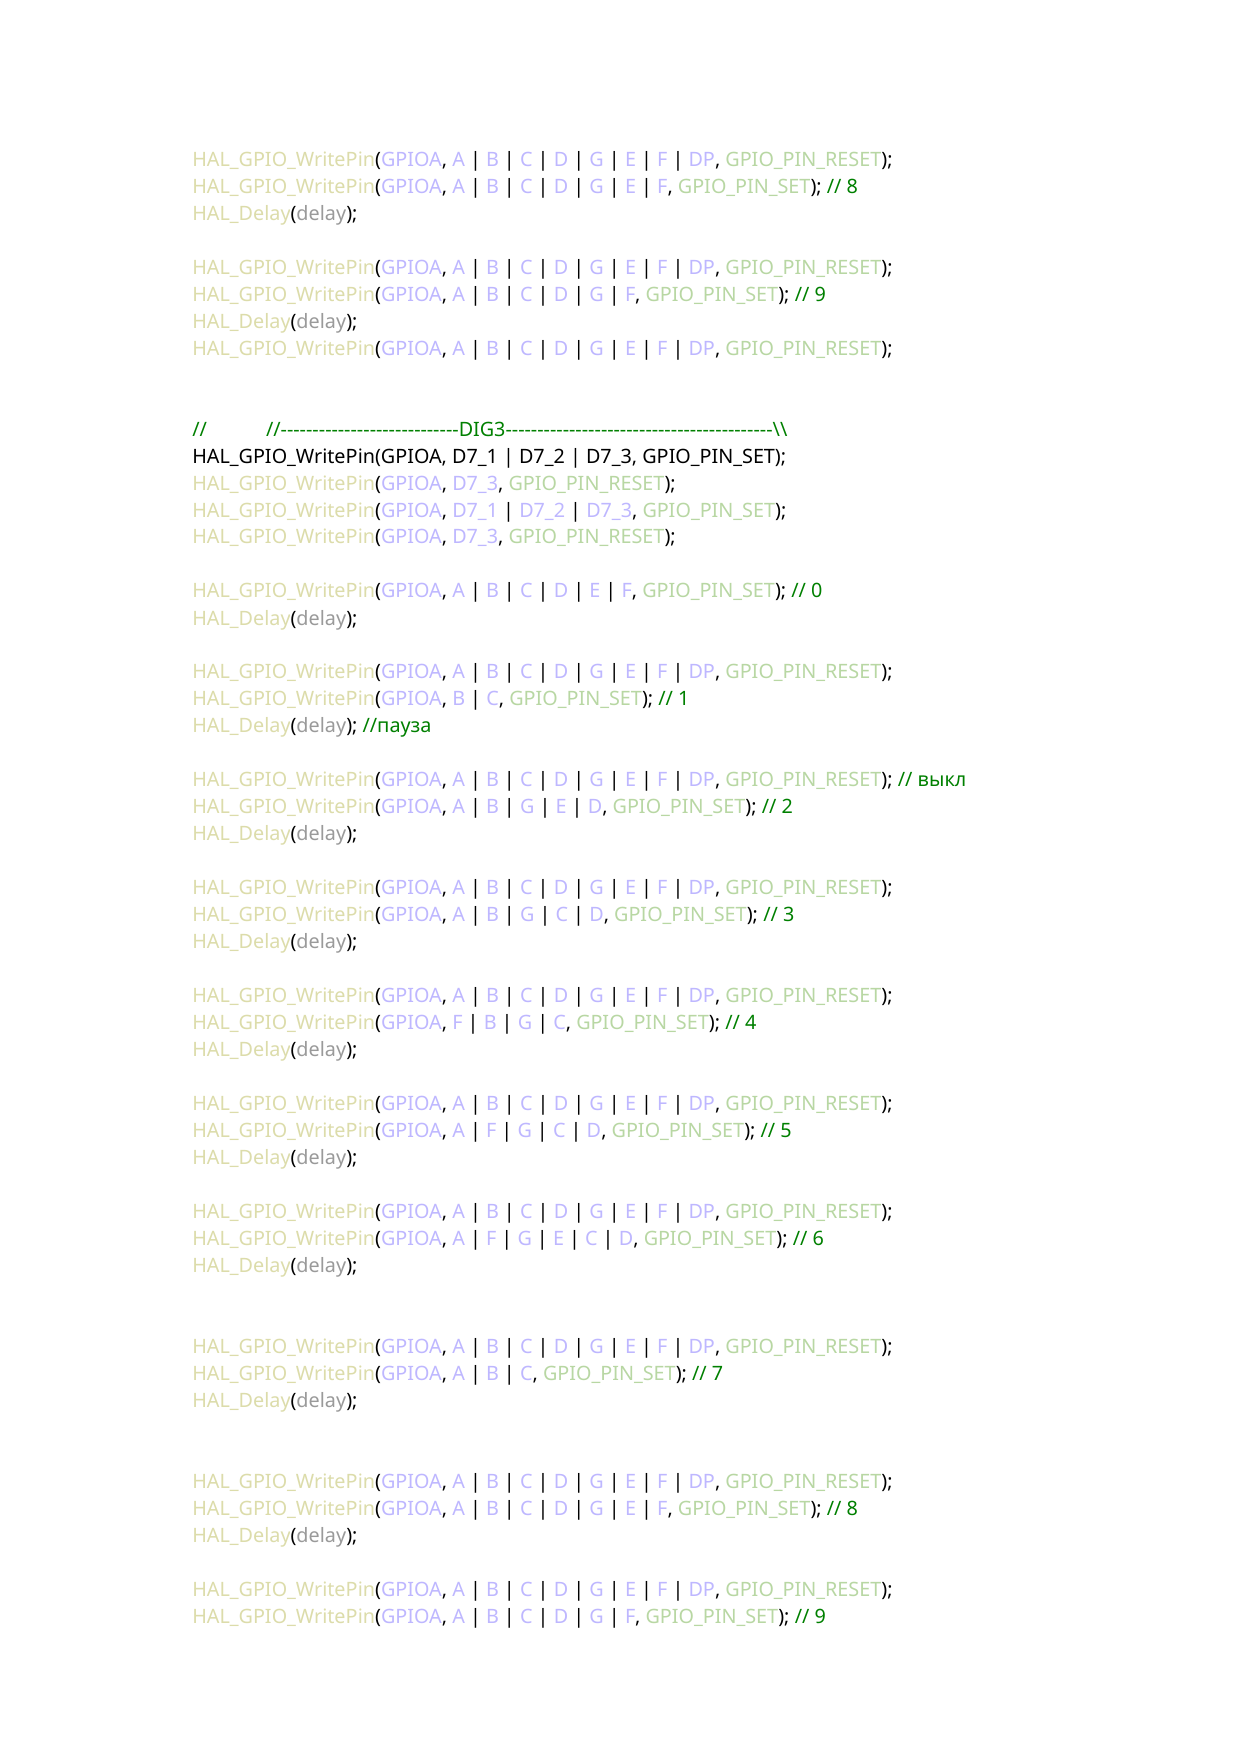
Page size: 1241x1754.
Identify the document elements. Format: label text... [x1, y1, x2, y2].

text HAL_GPIO_WritePin(GPIOA, A | B | C | D | G | E | F | DP, GPIO_PIN_RESET); [118, 145, 1122, 172]
text HAL_GPIO_WritePin(GPIOA, A | B | C | D | G | E | F, GPIO_PIN_SET); // 8 [118, 172, 1122, 199]
text HAL_GPIO_WritePin(GPIOA, A | B | G | E | D, GPIO_PIN_SET); // 2 [118, 793, 1122, 819]
text HAL_GPIO_WritePin(GPIOA, B | C, GPIO_PIN_SET); // 1 [118, 685, 1122, 712]
text HAL_Delay(delay); [118, 1386, 1122, 1413]
text HAL_GPIO_WritePin(GPIOA, D7_1 | D7_2 | D7_3, GPIO_PIN_SET); [118, 442, 1122, 469]
text HAL_Delay(delay); [118, 1521, 1122, 1548]
text HAL_GPIO_WritePin(GPIOA, A | B | C | D | E | F, GPIO_PIN_SET); // 0 [118, 577, 1122, 604]
text HAL_GPIO_WritePin(GPIOA, A | B | C | D | G | E | F | DP, GPIO_PIN_RESET); [118, 1089, 1122, 1116]
text HAL_GPIO_WritePin(GPIOA, A | B | C | D | G | F, GPIO_PIN_SET); // 9 [118, 280, 1122, 307]
text HAL_Delay(delay); //пауза [118, 712, 1122, 739]
text HAL_Delay(delay); [118, 927, 1122, 954]
text HAL_Delay(delay); [118, 1251, 1122, 1278]
text HAL_GPIO_WritePin(GPIOA, D7_3, GPIO_PIN_RESET); [118, 523, 1122, 550]
text HAL_GPIO_WritePin(GPIOA, A | F | G | E | C | D, GPIO_PIN_SET); // 6 [118, 1224, 1122, 1251]
text HAL_Delay(delay); [118, 199, 1122, 226]
text HAL_GPIO_WritePin(GPIOA, A | B | C | D | G | E | F | DP, GPIO_PIN_RESET); // выкл [118, 766, 1122, 793]
text HAL_GPIO_WritePin(GPIOA, A | B | C | D | G | E | F, GPIO_PIN_SET); // 8 [118, 1494, 1122, 1521]
text HAL_GPIO_WritePin(GPIOA, A | B | C | D | G | E | F | DP, GPIO_PIN_RESET); [118, 1197, 1122, 1224]
text HAL_GPIO_WritePin(GPIOA, F | B | G | C, GPIO_PIN_SET); // 4 [118, 1008, 1122, 1035]
text HAL_GPIO_WritePin(GPIOA, D7_3, GPIO_PIN_RESET); [118, 469, 1122, 496]
text HAL_GPIO_WritePin(GPIOA, A | F | G | C | D, GPIO_PIN_SET); // 5 [118, 1116, 1122, 1143]
text HAL_GPIO_WritePin(GPIOA, A | B | C | D | G | E | F | DP, GPIO_PIN_RESET); [118, 253, 1122, 280]
text HAL_Delay(delay); [118, 307, 1122, 334]
text HAL_Delay(delay); [118, 1143, 1122, 1170]
text HAL_Delay(delay); [118, 1035, 1122, 1062]
text HAL_GPIO_WritePin(GPIOA, A | B | C | D | G | E | F | DP, GPIO_PIN_RESET); [118, 658, 1122, 685]
text HAL_Delay(delay); [118, 819, 1122, 847]
text HAL_GPIO_WritePin(GPIOA, A | B | G | C | D, GPIO_PIN_SET); // 3 [118, 901, 1122, 927]
text HAL_GPIO_WritePin(GPIOA, A | B | C | D | G | E | F | DP, GPIO_PIN_RESET); [118, 1467, 1122, 1494]
text HAL_GPIO_WritePin(GPIOA, A | B | C | D | G | E | F | DP, GPIO_PIN_RESET); [118, 873, 1122, 901]
text // //----------------------------DIG3------------------------------------------\\ [118, 415, 1122, 442]
text HAL_GPIO_WritePin(GPIOA, A | B | C, GPIO_PIN_SET); // 7 [118, 1359, 1122, 1386]
text HAL_Delay(delay); [118, 604, 1122, 631]
text HAL_GPIO_WritePin(GPIOA, A | B | C | D | G | E | F | DP, GPIO_PIN_RESET); [118, 981, 1122, 1008]
text HAL_GPIO_WritePin(GPIOA, A | B | C | D | G | E | F | DP, GPIO_PIN_RESET); [118, 1575, 1122, 1602]
text HAL_GPIO_WritePin(GPIOA, D7_1 | D7_2 | D7_3, GPIO_PIN_SET); [118, 496, 1122, 523]
text HAL_GPIO_WritePin(GPIOA, A | B | C | D | G | E | F | DP, GPIO_PIN_RESET); [118, 1332, 1122, 1359]
text HAL_GPIO_WritePin(GPIOA, A | B | C | D | G | E | F | DP, GPIO_PIN_RESET); [118, 334, 1122, 361]
text HAL_GPIO_WritePin(GPIOA, A | B | C | D | G | F, GPIO_PIN_SET); // 9 [118, 1602, 1122, 1629]
